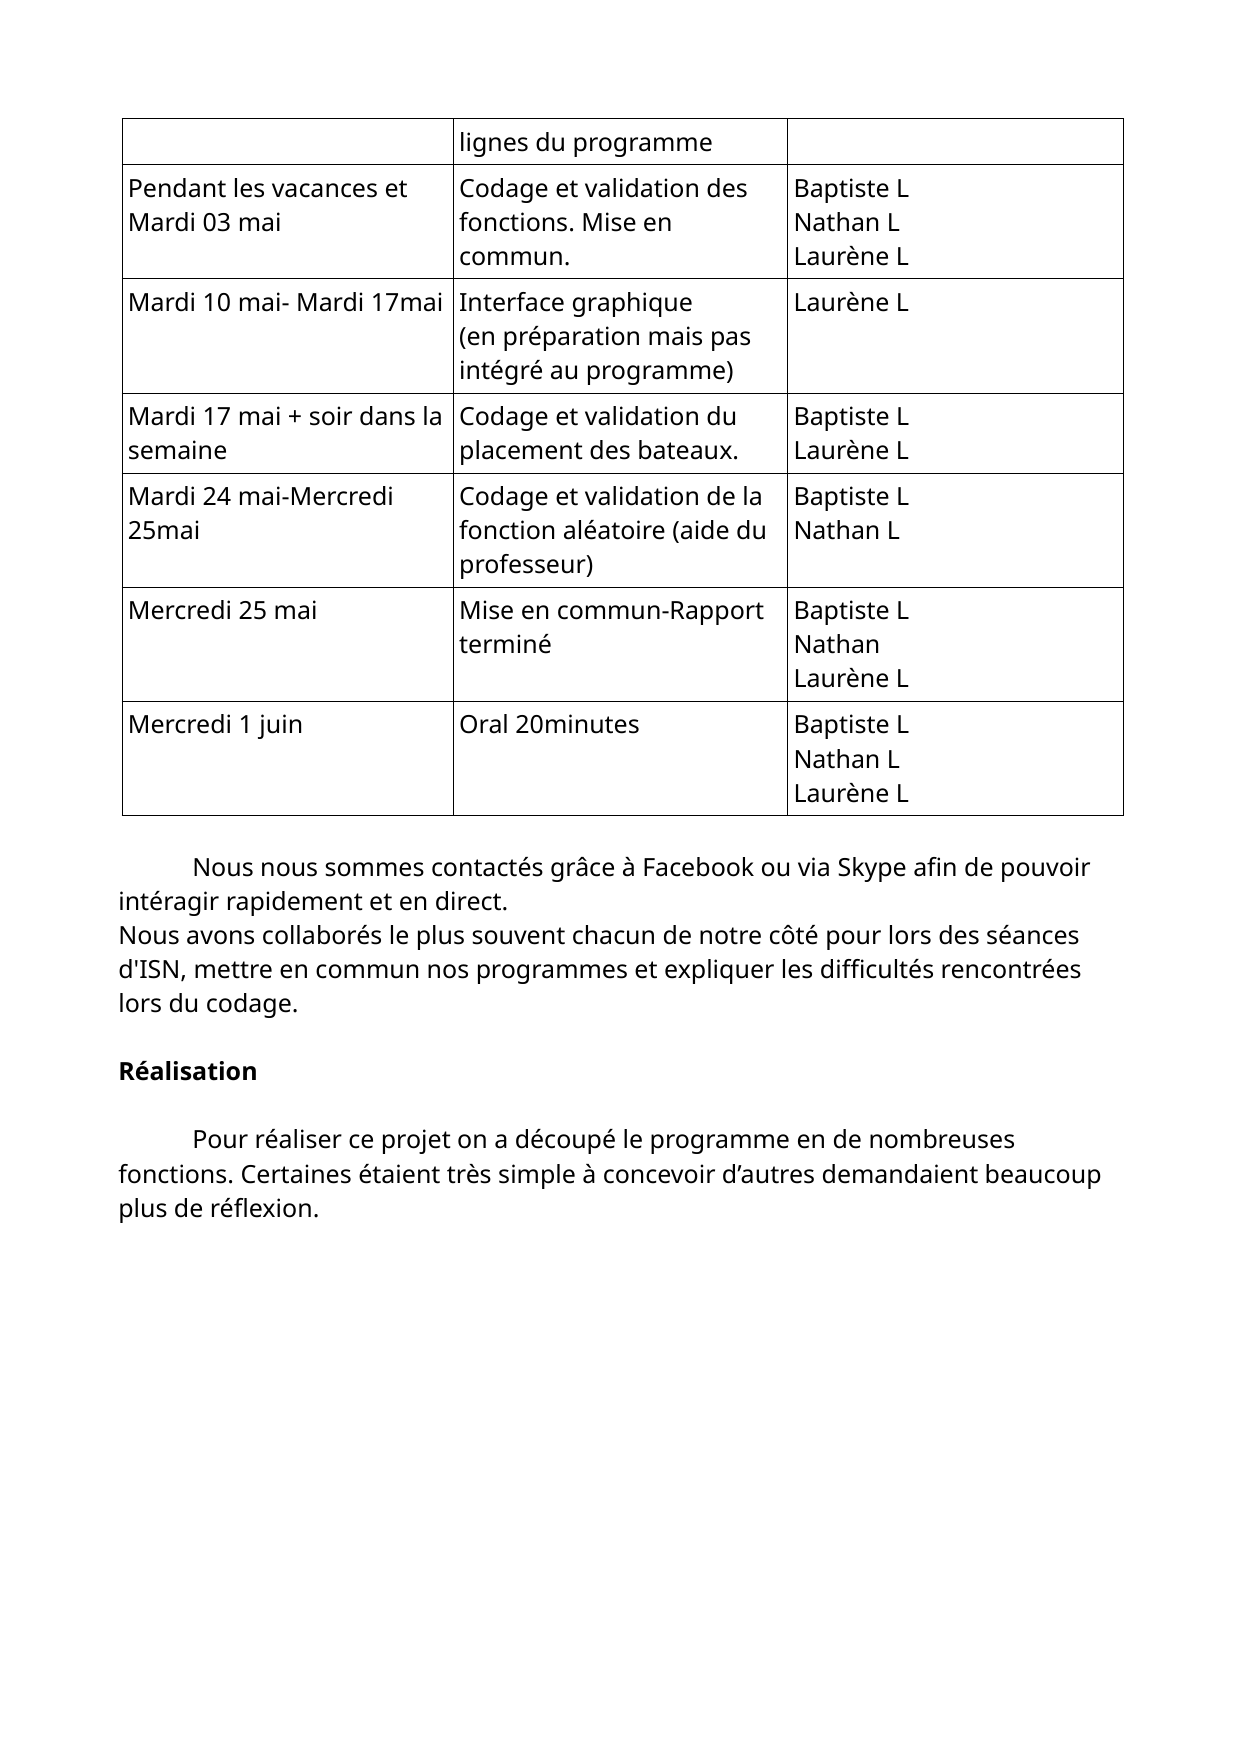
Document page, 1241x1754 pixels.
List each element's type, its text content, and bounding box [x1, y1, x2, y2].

text Nous avons collaborés le plus souvent chacun de notre côté pour lors des séances d'ISN, mettre en commun nos programmes et expliquer les difficultés rencontrées lors du codage. [118, 918, 1122, 1020]
table_cell Baptiste L Nathan L [788, 474, 1123, 587]
text Pour réaliser ce projet on a découpé le programme en de nombreuses fonctions. Certaines étaient très simple à concevoir d’autres demandaient beaucoup plus de réflexion. [118, 1122, 1122, 1224]
table_cell Baptiste L Nathan L Laurène L [788, 702, 1123, 815]
text Réalisation [118, 1054, 1122, 1088]
table_cell Mardi 10 mai- Mardi 17mai [123, 279, 453, 392]
table_cell Baptiste L Laurène L [788, 394, 1123, 473]
table_cell Baptiste L Nathan L Laurène L [788, 165, 1123, 278]
table_cell Interface graphique (en préparation mais pas intégré au programme) [454, 279, 787, 392]
table_cell Baptiste L Nathan Laurène L [788, 588, 1123, 701]
table_cell Laurène L [788, 279, 1123, 392]
table_cell Oral 20minutes [454, 702, 787, 815]
table_cell Codage et validation des fonctions. Mise en commun. [454, 165, 787, 278]
table_cell Pendant les vacances et Mardi 03 mai [123, 165, 453, 278]
table_cell [788, 119, 1123, 164]
table_cell Mercredi 1 juin [123, 702, 453, 815]
text Nous nous sommes contactés grâce à Facebook ou via Skype afin de pouvoir intéragir rapidement et en direct. [118, 850, 1122, 918]
table_cell lignes du programme [454, 119, 787, 164]
table_cell Codage et validation de la fonction aléatoire (aide du professeur) [454, 474, 787, 587]
table_cell [123, 119, 453, 164]
table_cell Mercredi 25 mai [123, 588, 453, 701]
table_cell Codage et validation du placement des bateaux. [454, 394, 787, 473]
table_cell Mise en commun-Rapport terminé [454, 588, 787, 701]
table_cell Mardi 24 mai-Mercredi 25mai [123, 474, 453, 587]
table_cell Mardi 17 mai + soir dans la semaine [123, 394, 453, 473]
